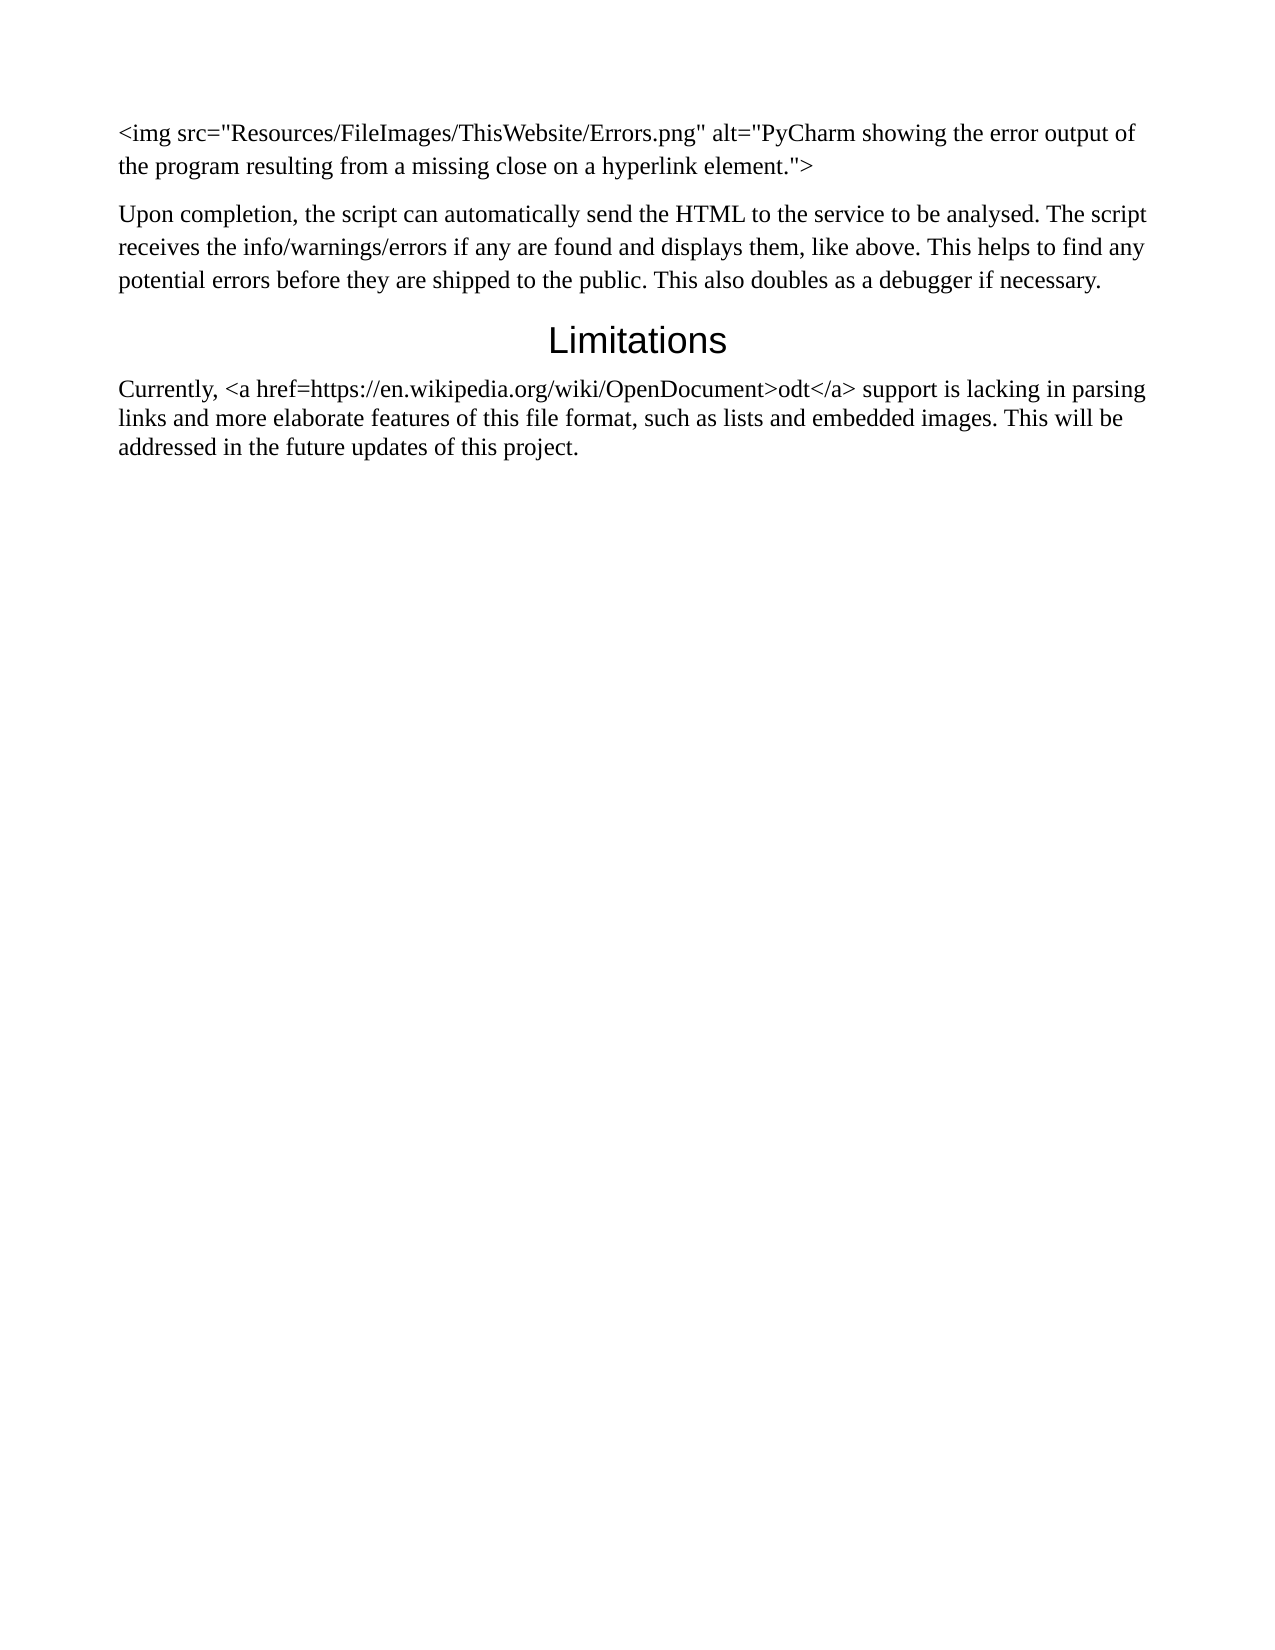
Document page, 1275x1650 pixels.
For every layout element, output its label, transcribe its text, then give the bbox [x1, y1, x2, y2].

text Upon completion, the script can automatically send the HTML to the service to be analysed. The script receives the info/warnings/errors if any are found and displays them, like above. This helps to find any potential errors before they are shipped to the public. This also doubles as a debugger if necessary. [118, 199, 1157, 293]
subtitle Limitations [118, 319, 1157, 362]
text <img src="Resources/FileImages/ThisWebsite/Errors.png" alt="PyCharm showing the error output of the program resulting from a missing close on a hyperlink element."> [118, 118, 1157, 180]
text Currently, <a href=https://en.wikipedia.org/wiki/OpenDocument>odt</a> support is lacking in parsing links and more elaborate features of this file format, such as lists and embedded images. This will be addressed in the future updates of this project. [118, 374, 1157, 461]
